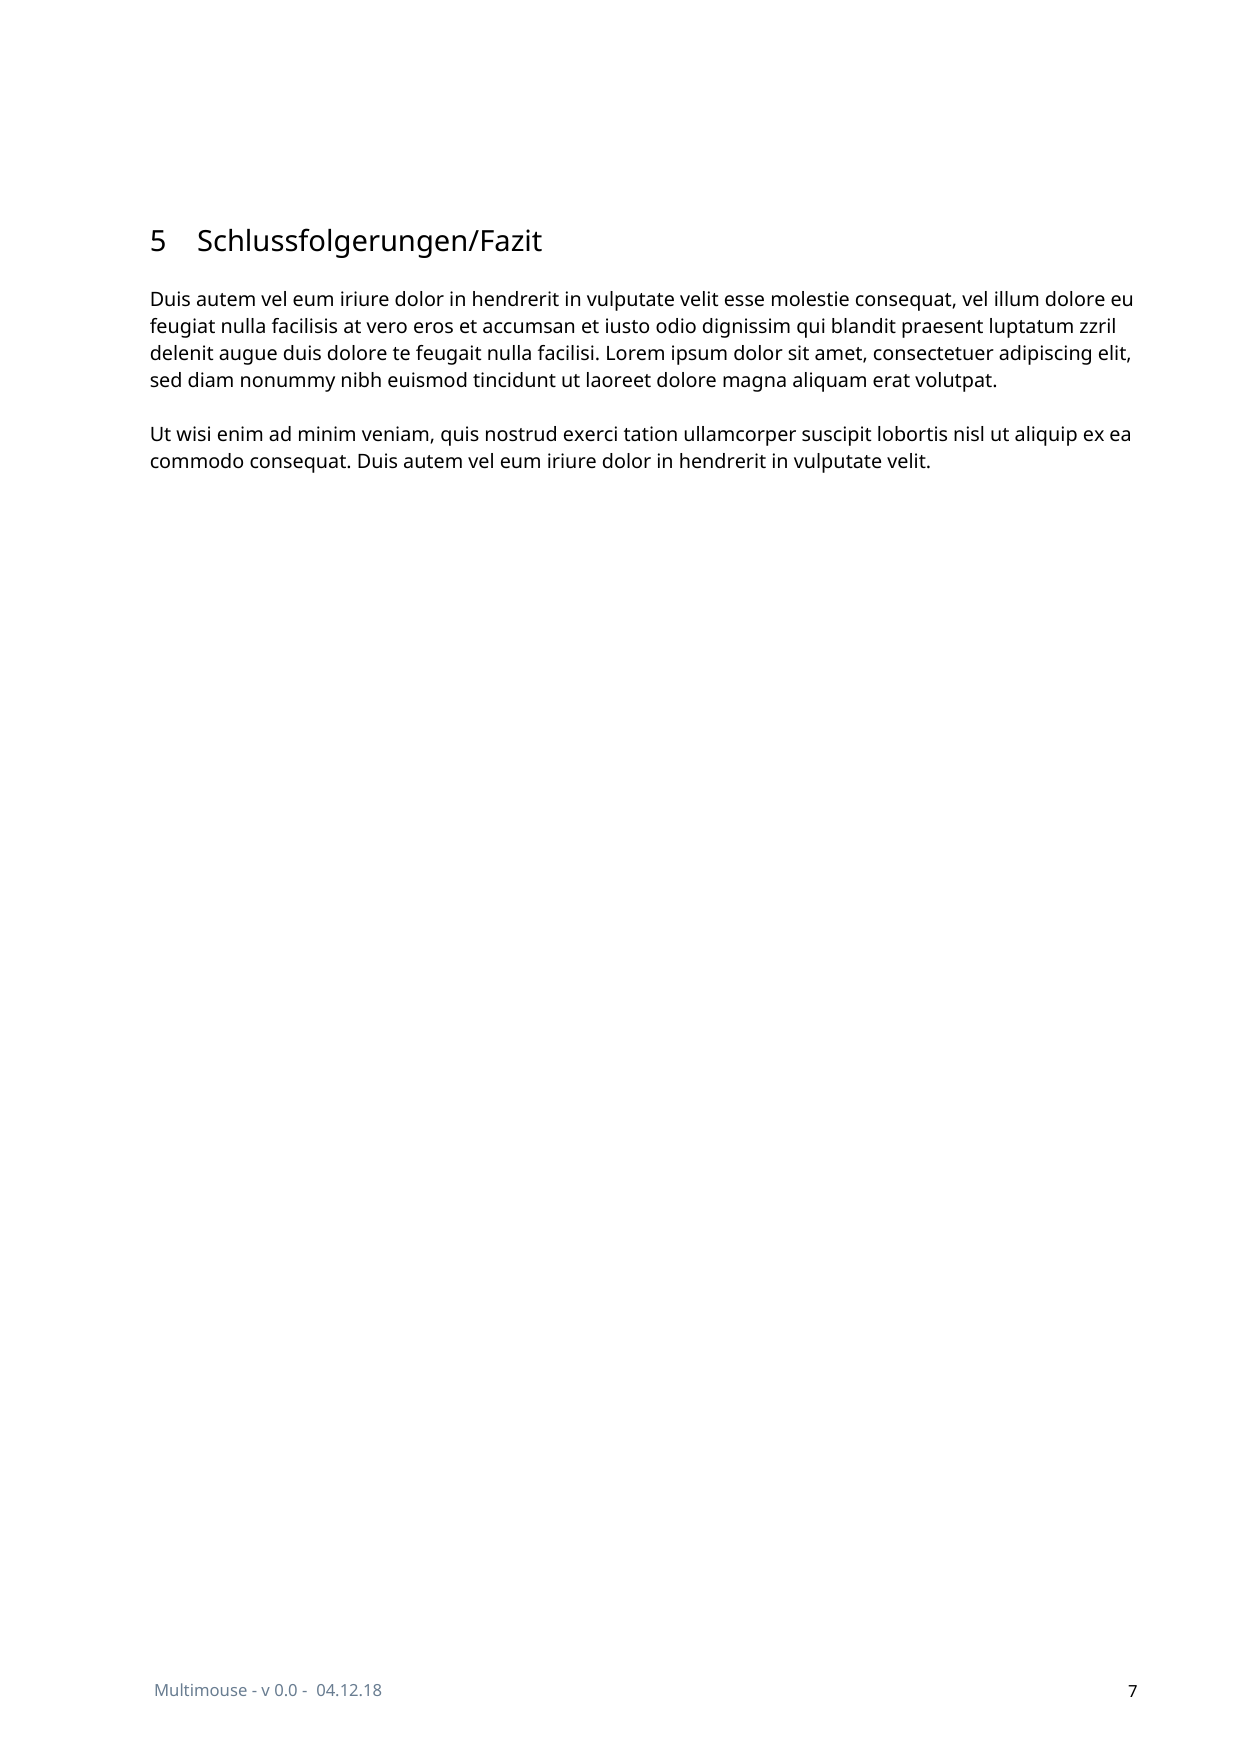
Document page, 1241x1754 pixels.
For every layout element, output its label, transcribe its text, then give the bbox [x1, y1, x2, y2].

text Ut wisi enim ad minim veniam, quis nostrud exerci tation ullamcorper suscipit lobortis nisl ut aliquip ex ea commodo consequat. Duis autem vel eum iriure dolor in hendrerit in vulputate velit. [149, 420, 1136, 474]
text Duis autem vel eum iriure dolor in hendrerit in vulputate velit esse molestie consequat, vel illum dolore eu feugiat nulla facilisis at vero eros et accumsan et iusto odio dignissim qui blandit praesent luptatum zzril delenit augue duis dolore te feugait nulla facilisi. Lorem ipsum dolor sit amet, consectetuer adipiscing elit, sed diam nonummy nibh euismod tincidunt ut laoreet dolore magna aliquam erat volutpat. [149, 285, 1136, 393]
subtitle Schlussfolgerungen/Fazit [149, 221, 1136, 260]
